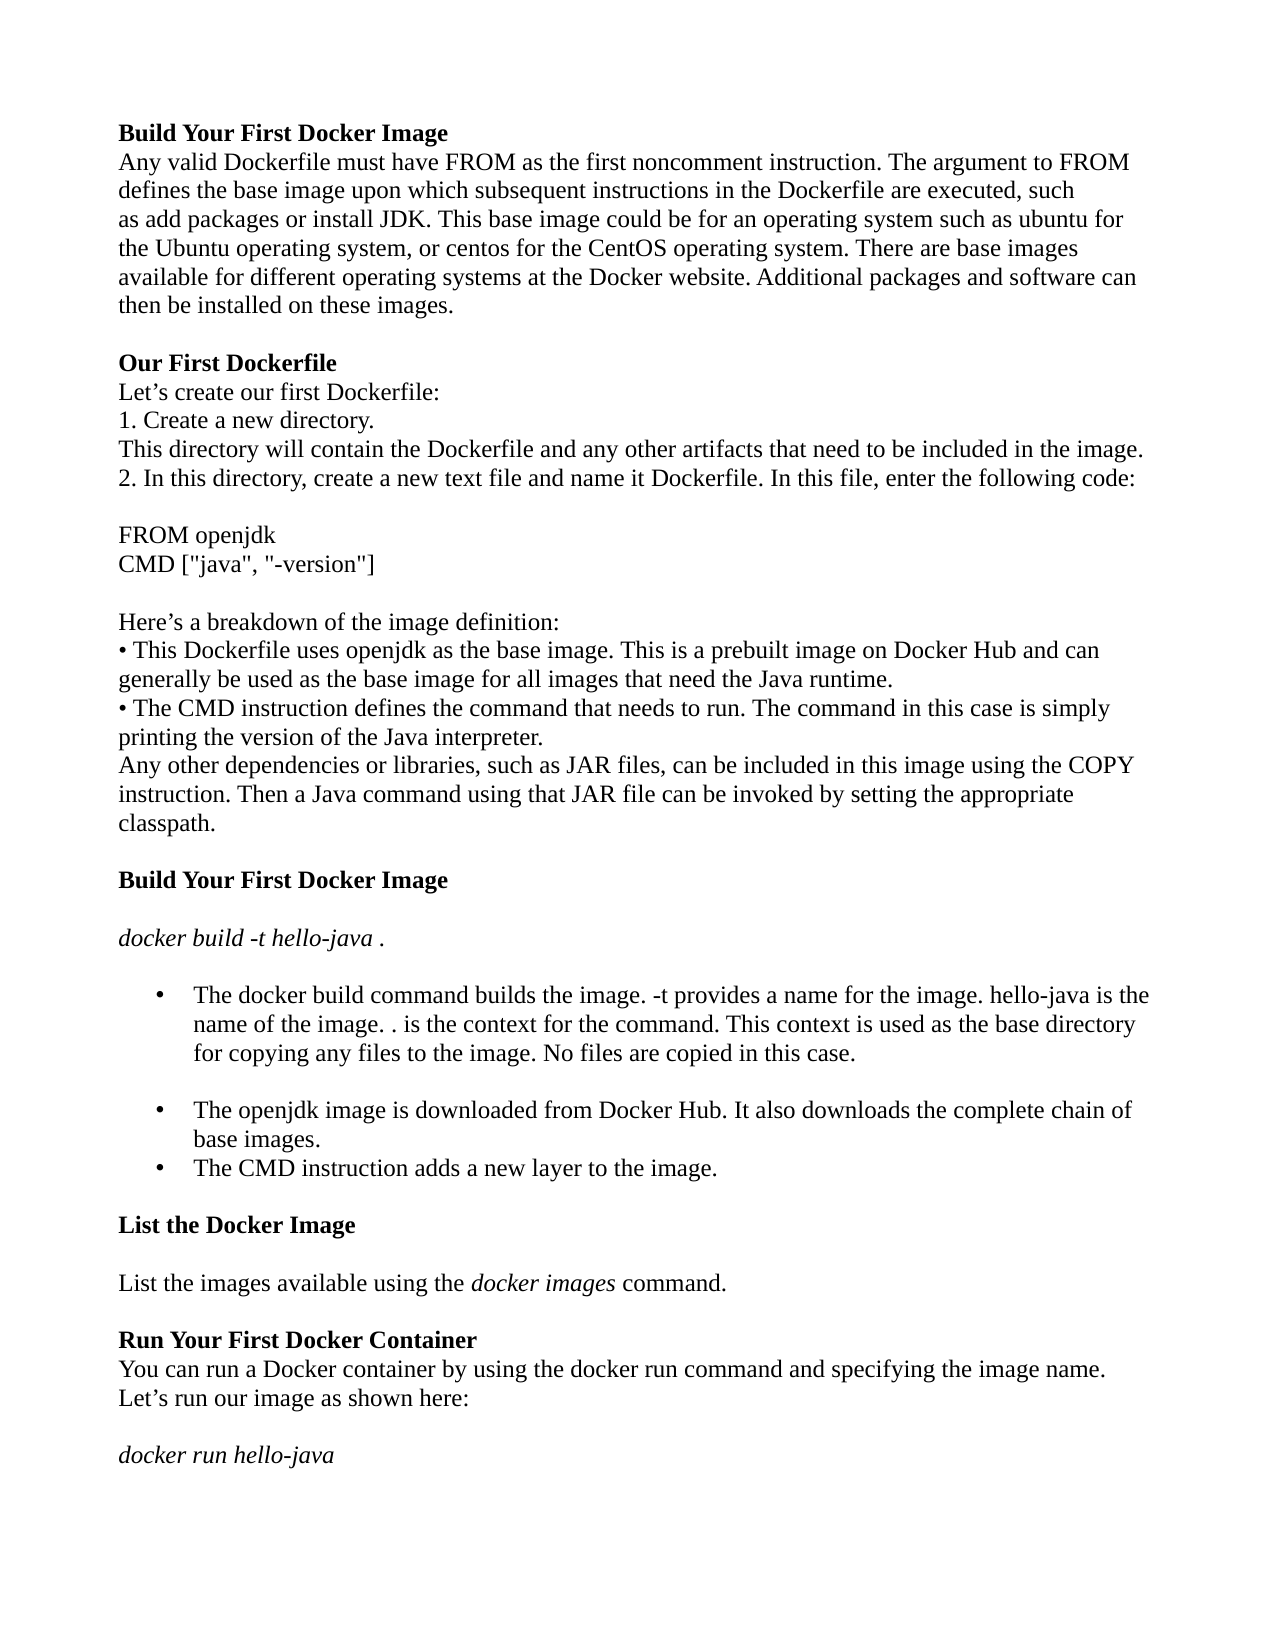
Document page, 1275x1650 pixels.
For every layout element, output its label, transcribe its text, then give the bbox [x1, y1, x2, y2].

text docker build -t hello-java . [118, 923, 1157, 952]
text 2. In this directory, create a new text file and name it Dockerfile. In this file, enter the following code: [118, 463, 1157, 492]
text 1. Create a new directory. [118, 406, 1157, 434]
text CMD ["java", "-version"] [118, 549, 1157, 578]
text • The CMD instruction defines the command that needs to run. The command in this case is simply printing the version of the Java interpreter. [118, 693, 1157, 751]
text Here’s a breakdown of the image definition: [118, 607, 1157, 636]
text Our First Dockerfile [118, 348, 1157, 377]
text List the Docker Image [118, 1211, 1157, 1239]
text Run Your First Docker Container [118, 1326, 1157, 1354]
list The docker build command builds the image. -t provides a name for the image. hello-java is the name of the image. . is the context for the command. This context is used as the base directory for copying any files to the image. No files are copied in this case. [156, 981, 1157, 1067]
list The openjdk image is downloaded from Docker Hub. It also downloads the complete chain of base images. [156, 1096, 1157, 1153]
text Any valid Dockerfile must have FROM as the first noncomment instruction. The argument to FROM defines the base image upon which subsequent instructions in the Dockerfile are executed, such [118, 147, 1157, 204]
text Any other dependencies or libraries, such as JAR files, can be included in this image using the COPY instruction. Then a Java command using that JAR file can be invoked by setting the appropriate classpath. [118, 751, 1157, 837]
text This directory will contain the Dockerfile and any other artifacts that need to be included in the image. [118, 434, 1157, 463]
text Let’s create our first Dockerfile: [118, 377, 1157, 406]
text docker run hello-java [118, 1441, 1157, 1469]
list The CMD instruction adds a new layer to the image. [156, 1153, 1157, 1182]
text Build Your First Docker Image [118, 866, 1157, 894]
text List the images available using the docker images command. [118, 1268, 1157, 1297]
text You can run a Docker container by using the docker run command and specifying the image name. Let’s run our image as shown here: [118, 1354, 1157, 1412]
text Build Your First Docker Image [118, 118, 1157, 147]
text as add packages or install JDK. This base image could be for an operating system such as ubuntu for the Ubuntu operating system, or centos for the CentOS operating system. There are base images [118, 204, 1157, 262]
text available for different operating systems at the Docker website. Additional packages and software can then be installed on these images. [118, 262, 1157, 319]
text FROM openjdk [118, 521, 1157, 549]
text • This Dockerfile uses openjdk as the base image. This is a prebuilt image on Docker Hub and can generally be used as the base image for all images that need the Java runtime. [118, 636, 1157, 693]
